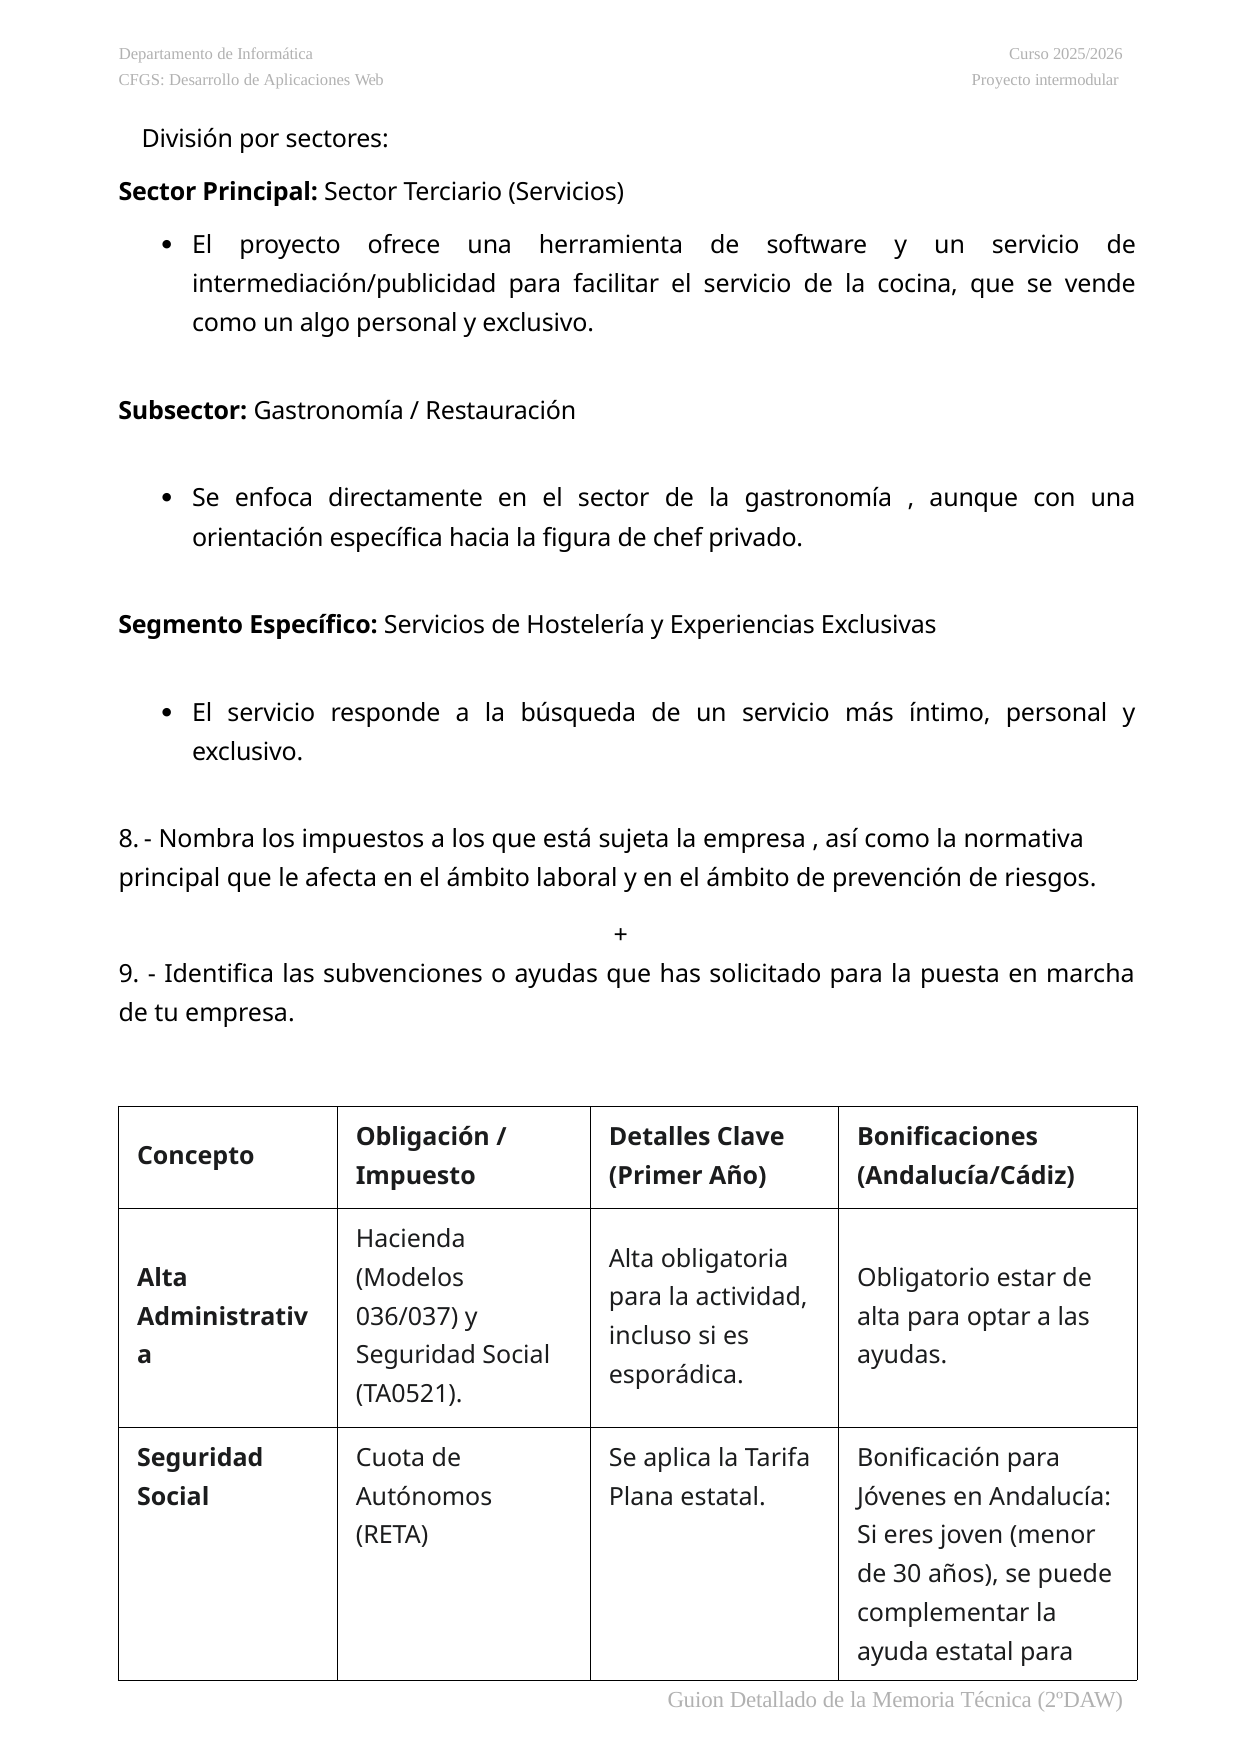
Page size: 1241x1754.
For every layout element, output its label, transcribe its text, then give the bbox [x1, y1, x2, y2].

table_header Obligación / Impuesto [338, 1107, 590, 1208]
table_cell Hacienda (Modelos 036/037) y Seguridad Social (TA0521). [338, 1209, 590, 1426]
table_header Detalles Clave (Primer Año) [591, 1107, 838, 1208]
table_header Concepto [119, 1107, 337, 1208]
list + [118, 917, 1122, 951]
table_cell Alta obligatoria para la actividad, incluso si es esporádica. [591, 1209, 838, 1426]
text Sector Principal: Sector Terciario (Servicios) [118, 174, 1137, 208]
text Subsector: Gastronomía / Restauración [118, 392, 1137, 427]
list El servicio responde a la búsqueda de un servicio más íntimo, personal y exclusivo. [162, 694, 1137, 767]
table_cell Se aplica la Tarifa Plana estatal. [591, 1428, 838, 1680]
table_cell Obligatorio estar de alta para optar a las ayudas. [839, 1209, 1137, 1426]
table_cell Cuota de Autónomos (RETA) [338, 1428, 590, 1680]
table_cell Seguridad Social [119, 1428, 337, 1680]
list Se enfoca directamente en el sector de la gastronomía , aunque con una orientación específica hacia la figura de chef privado. [162, 480, 1137, 553]
table_cell Bonificación para Jóvenes en Andalucía: Si eres joven (menor de 30 años), se puede complementar la ayuda estatal para [839, 1428, 1137, 1680]
list - Nombra los impuestos a los que está sujeta la empresa , así como la normativa principal que le afecta en el ámbito laboral y en el ámbito de prevención de riesgos. [118, 821, 1122, 894]
text Segmento Específico: Servicios de Hostelería y Experiencias Exclusivas [118, 607, 1137, 641]
table_cell Alta Administrativa [119, 1209, 337, 1426]
list División por sectores: [141, 121, 1137, 155]
list El proyecto ofrece una herramienta de software y un servicio de intermediación/publicidad para facilitar el servicio de la cocina, que se vende como un algo personal y exclusivo. [162, 227, 1137, 339]
table_header Bonificaciones (Andalucía/Cádiz) [839, 1107, 1137, 1208]
list 9. - Identifica las subvenciones o ayudas que has solicitado para la puesta en marcha de tu empresa. [118, 956, 1137, 1029]
